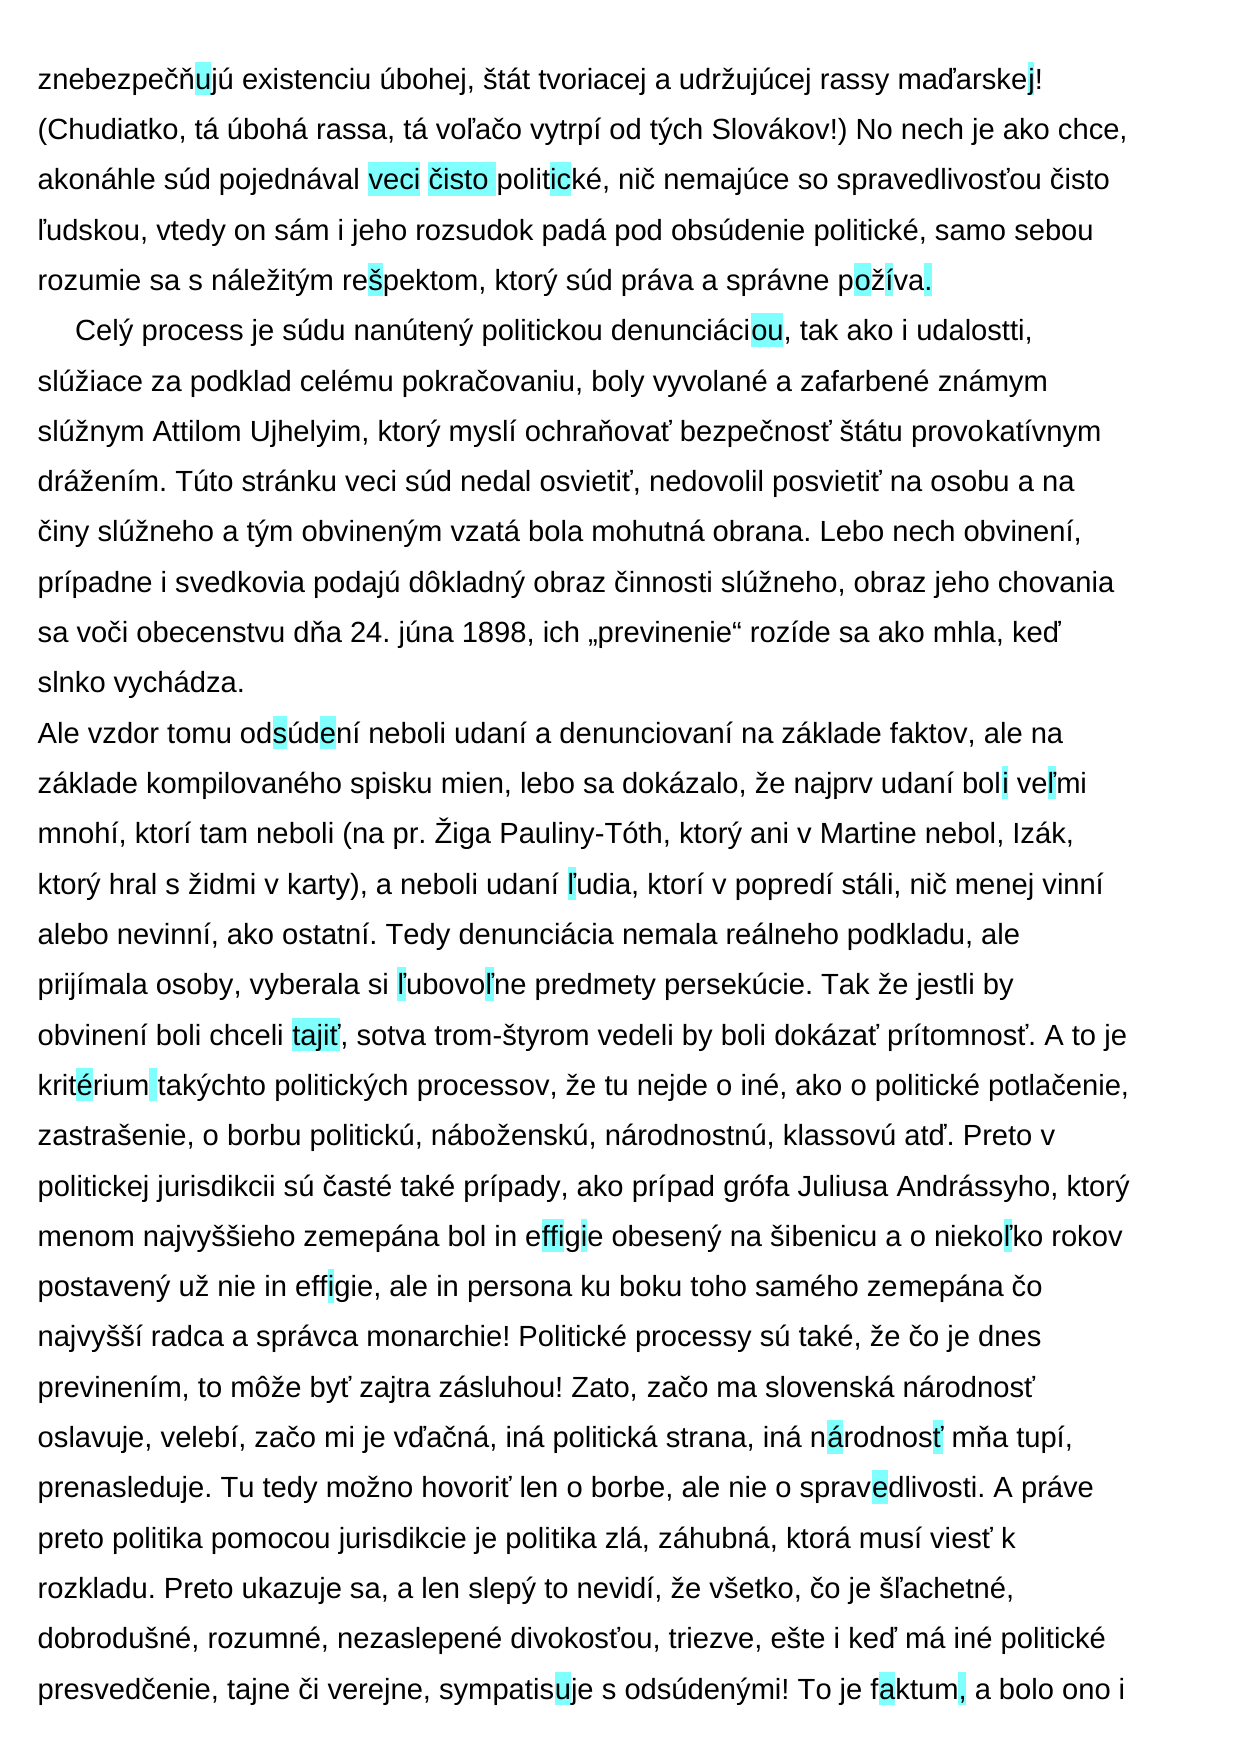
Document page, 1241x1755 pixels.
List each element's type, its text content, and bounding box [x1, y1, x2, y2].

text znebezpečňujú existenciu úbohej, štát tvoriacej a udržujúcej rassy maďarskej! (Chudiatko, tá úbohá rassa, tá voľačo vytrpí od tých Slovákov!) No nech je ako chce, akonáhle súd pojednával veci čisto politické, nič nemajúce so spravedlivosťou čisto ľudskou, vtedy on sám i jeho rozsudok padá pod obsúdenie politické, samo sebou roz­umie sa s náležitým rešpektom, ktorý súd práva a správne požíva. [37, 62, 1130, 296]
text Celý process je súdu nanútený politickou denunciáciou, tak ako i udalostti, slúžiace za podklad celému pokračovaniu, boly vyvolané a zafarbené známym slúžnym Attilom Ujhelyim, ktorý myslí ochraňovať bezpečnosť štátu provo­katívnym drážením. Túto stránku veci súd nedal osvietiť, nedovolil posvietiť na osobu a na činy slúžneho a tým obvineným vzatá bola mohutná obrana. Lebo nech obvinení, prípadne i sved­kovia podajú dôkladný obraz činnosti slúžneho, obraz jeho chovania sa voči obecenstvu dňa 24. júna 1898, ich „previnenie“ rozíde sa ako mhla, keď slnko vychádza. [37, 313, 1130, 699]
text Ale vzdor tomu odsúdení neboli udaní a denunciovaní na základe faktov, ale na základe kompilovaného spisku mien, lebo sa dokázalo, že najprv udaní boli veľmi mnohí, ktorí tam ne­boli (na pr. Žiga Pauliny-Tóth, ktorý ani v Martine nebol, Izák, ktorý hral s židmi v karty), a neboli udaní ľudia, ktorí v popredí stáli, nič menej vinní alebo nevinní, ako ostatní. Tedy denunciácia nemala reálneho podkladu, ale prijímala osoby, vyberala si ľubovoľne predmety persekúcie. Tak že jestli by obvinení boli chceli tajiť, sotva trom-štyrom vedeli by boli dokázať prí­tomnosť. A to je kritérium takýchto politických processov, že tu nejde o iné, ako o politické potlačenie, zastrašenie, o borbu politickú, nábo­ženskú, národnostnú, klassovú atď. Preto v politickej jurisdikcii sú časté také prípady, ako prí­pad grófa Juliusa Andrássyho, ktorý menom naj­vyššieho zemepána bol in effigie obesený na ši­benicu a o niekoľko rokov postavený už nie in effigie, ale in persona ku boku toho samého ze­mepána čo najvyšší radca a správca monarchie! Politické processy sú také, že čo je dnes previnením, to môže byť zajtra zásluhou! Zato, začo ma slovenská národnosť oslavuje, velebí, začo mi je vďačná, iná politická strana, iná národnosť mňa tupí, prenasleduje. Tu tedy možno hovoriť len o borbe, ale nie o spravedlivosti. A práve preto politika pomocou jurisdikcie je poli­tika zlá, záhubná, ktorá musí viesť k rozkladu. Preto ukazuje sa, a len slepý to nevidí, že všetko, čo je šľachetné, dobrodušné, rozumné, nezaslepené divokosťou, triezve, ešte i keď má iné politické presvedčenie, tajne či verejne, sympatisuje s odsúdenými! To je faktum, a bolo ono i [37, 716, 1130, 1705]
